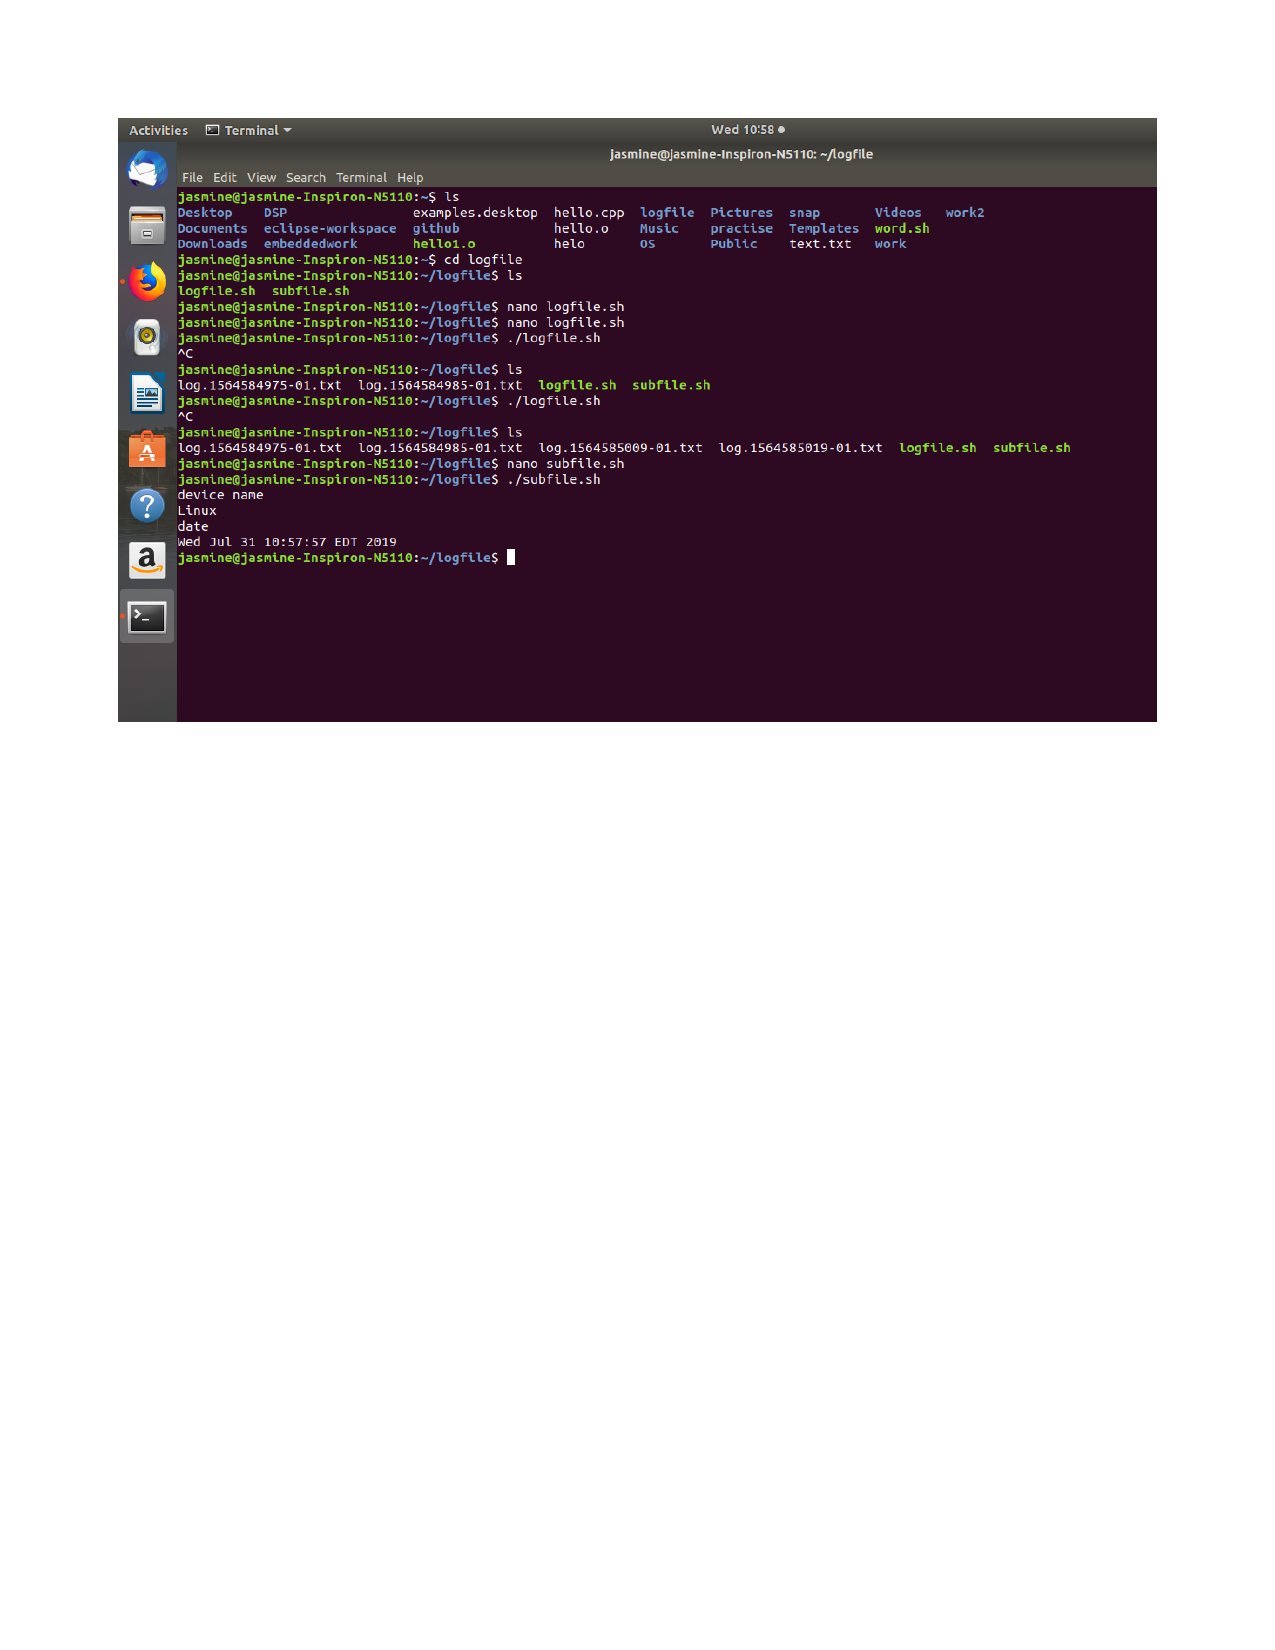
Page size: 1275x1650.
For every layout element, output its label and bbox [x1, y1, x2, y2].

picture [118, 118, 1157, 722]
